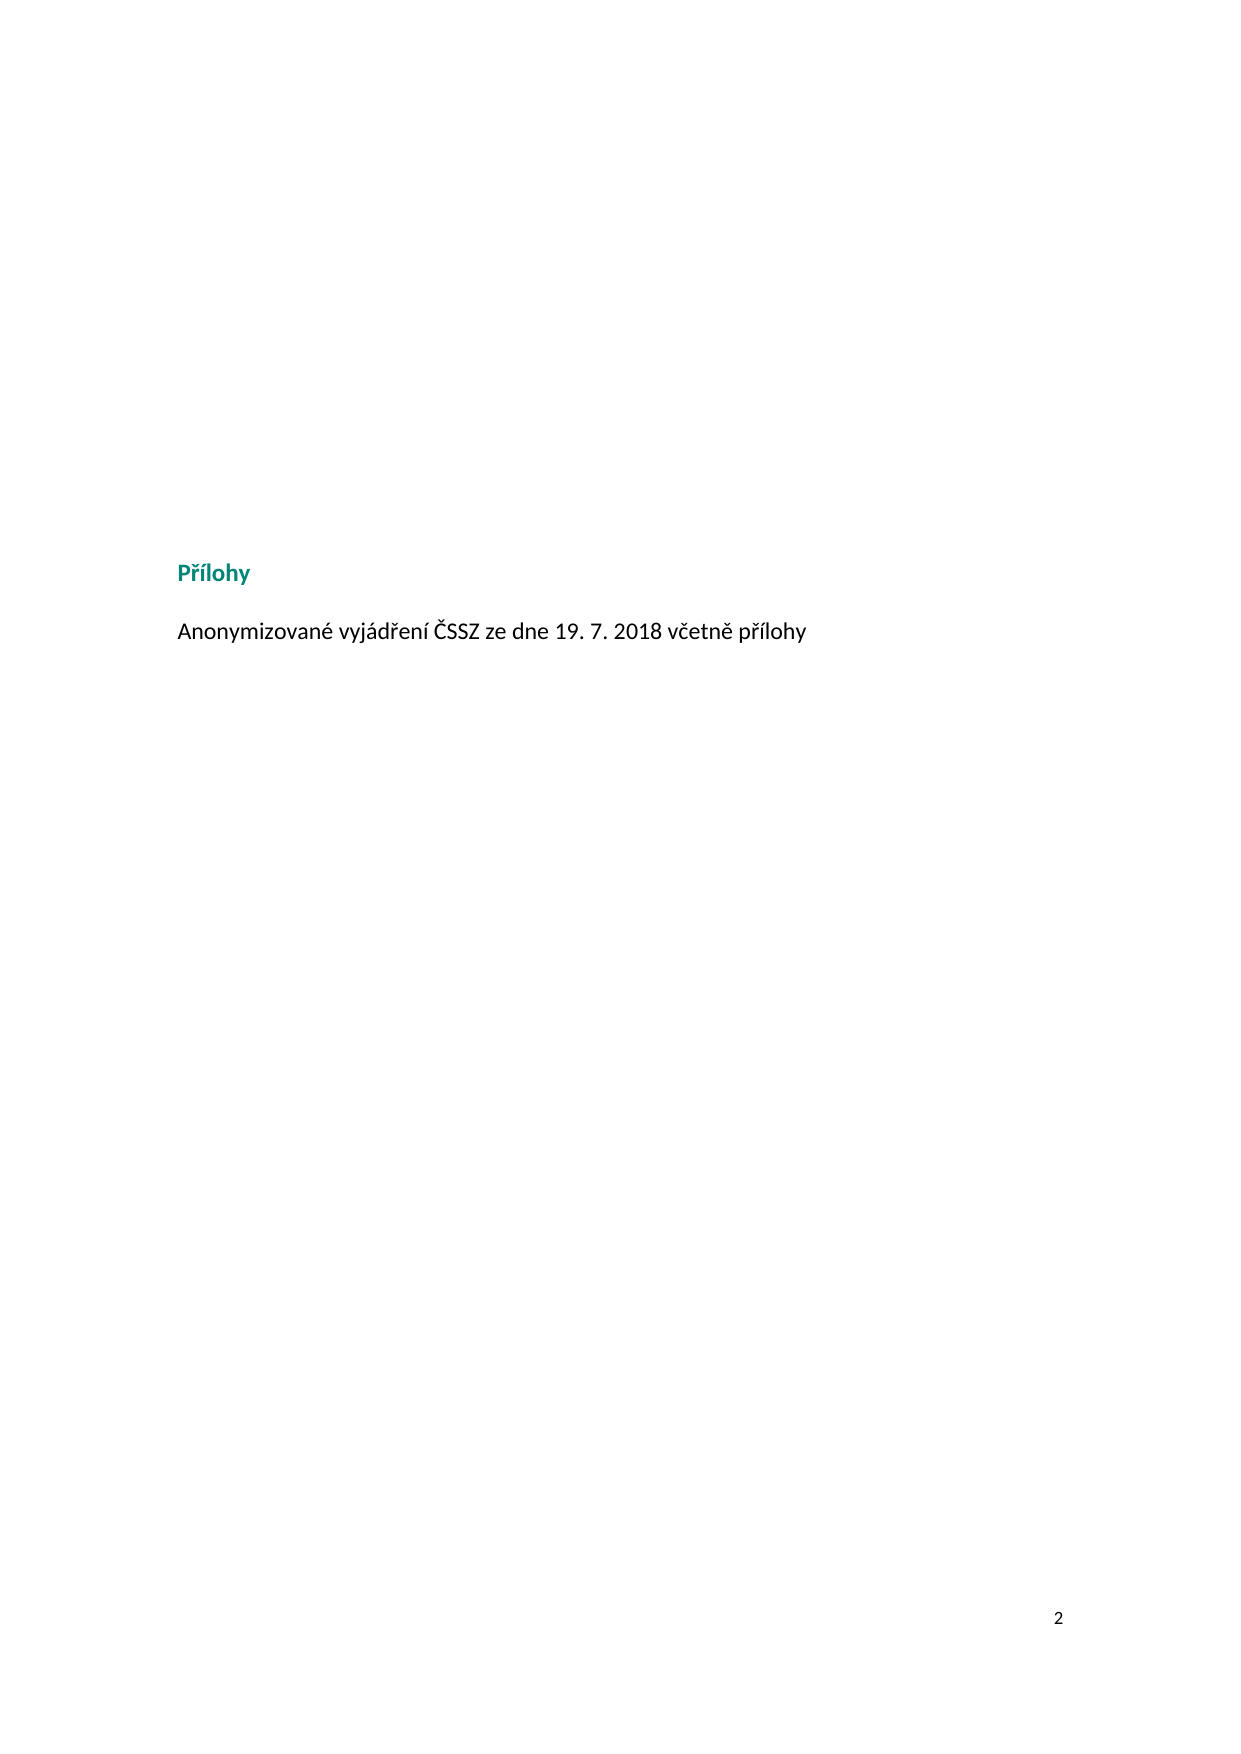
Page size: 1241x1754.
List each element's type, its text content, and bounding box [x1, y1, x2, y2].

subtitle Přílohy [177, 557, 1063, 588]
text Anonymizované vyjádření ČSSZ ze dne 19. 7. 2018 včetně přílohy [177, 616, 1063, 645]
